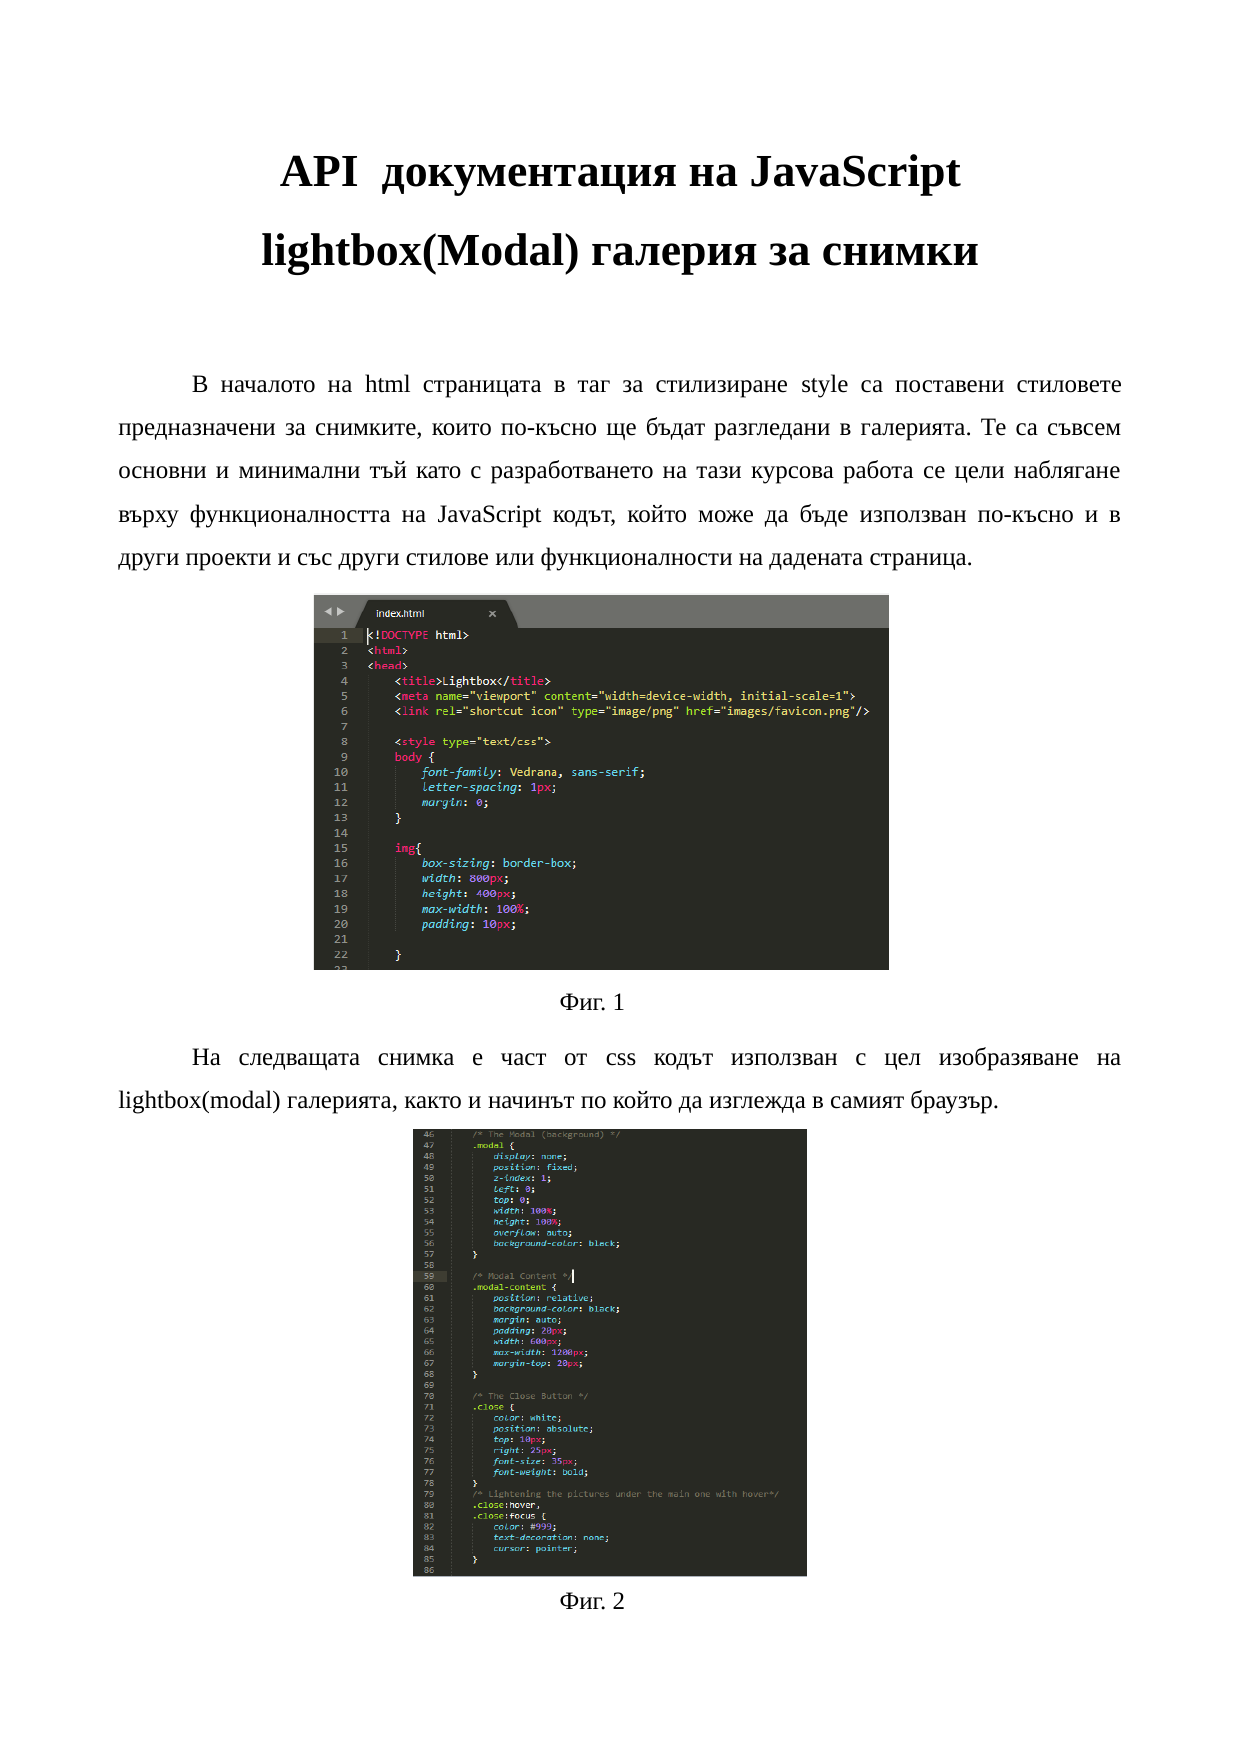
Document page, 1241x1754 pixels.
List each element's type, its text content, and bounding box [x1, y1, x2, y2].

picture [313, 593, 889, 970]
title API документация на JavaScript lightbox(Modal) галерия за снимки [118, 143, 1122, 275]
text Фиг. 2 [118, 1586, 1122, 1615]
text На следващата снимка е част от css кодът използван с цел изобразяване на lightbox(modal) галерията, както и начинът по който да изглежда в самият браузър. [118, 1042, 1122, 1114]
text В началото на html страницата в таг за стилизиране style са поставени стиловете предназначени за снимките, които по-късно ще бъдат разгледани в галерията. Те са съвсем основни и минимални тъй като с разработването на тази курсова работа се цели наблягане върху функционалността на JavaScript кодът, който може да бъде използван по-късно и в други проекти и със други стилове или функционалности на дадената страница. [118, 369, 1122, 571]
picture [413, 1129, 807, 1577]
text Фиг. 1 [118, 987, 1122, 1016]
